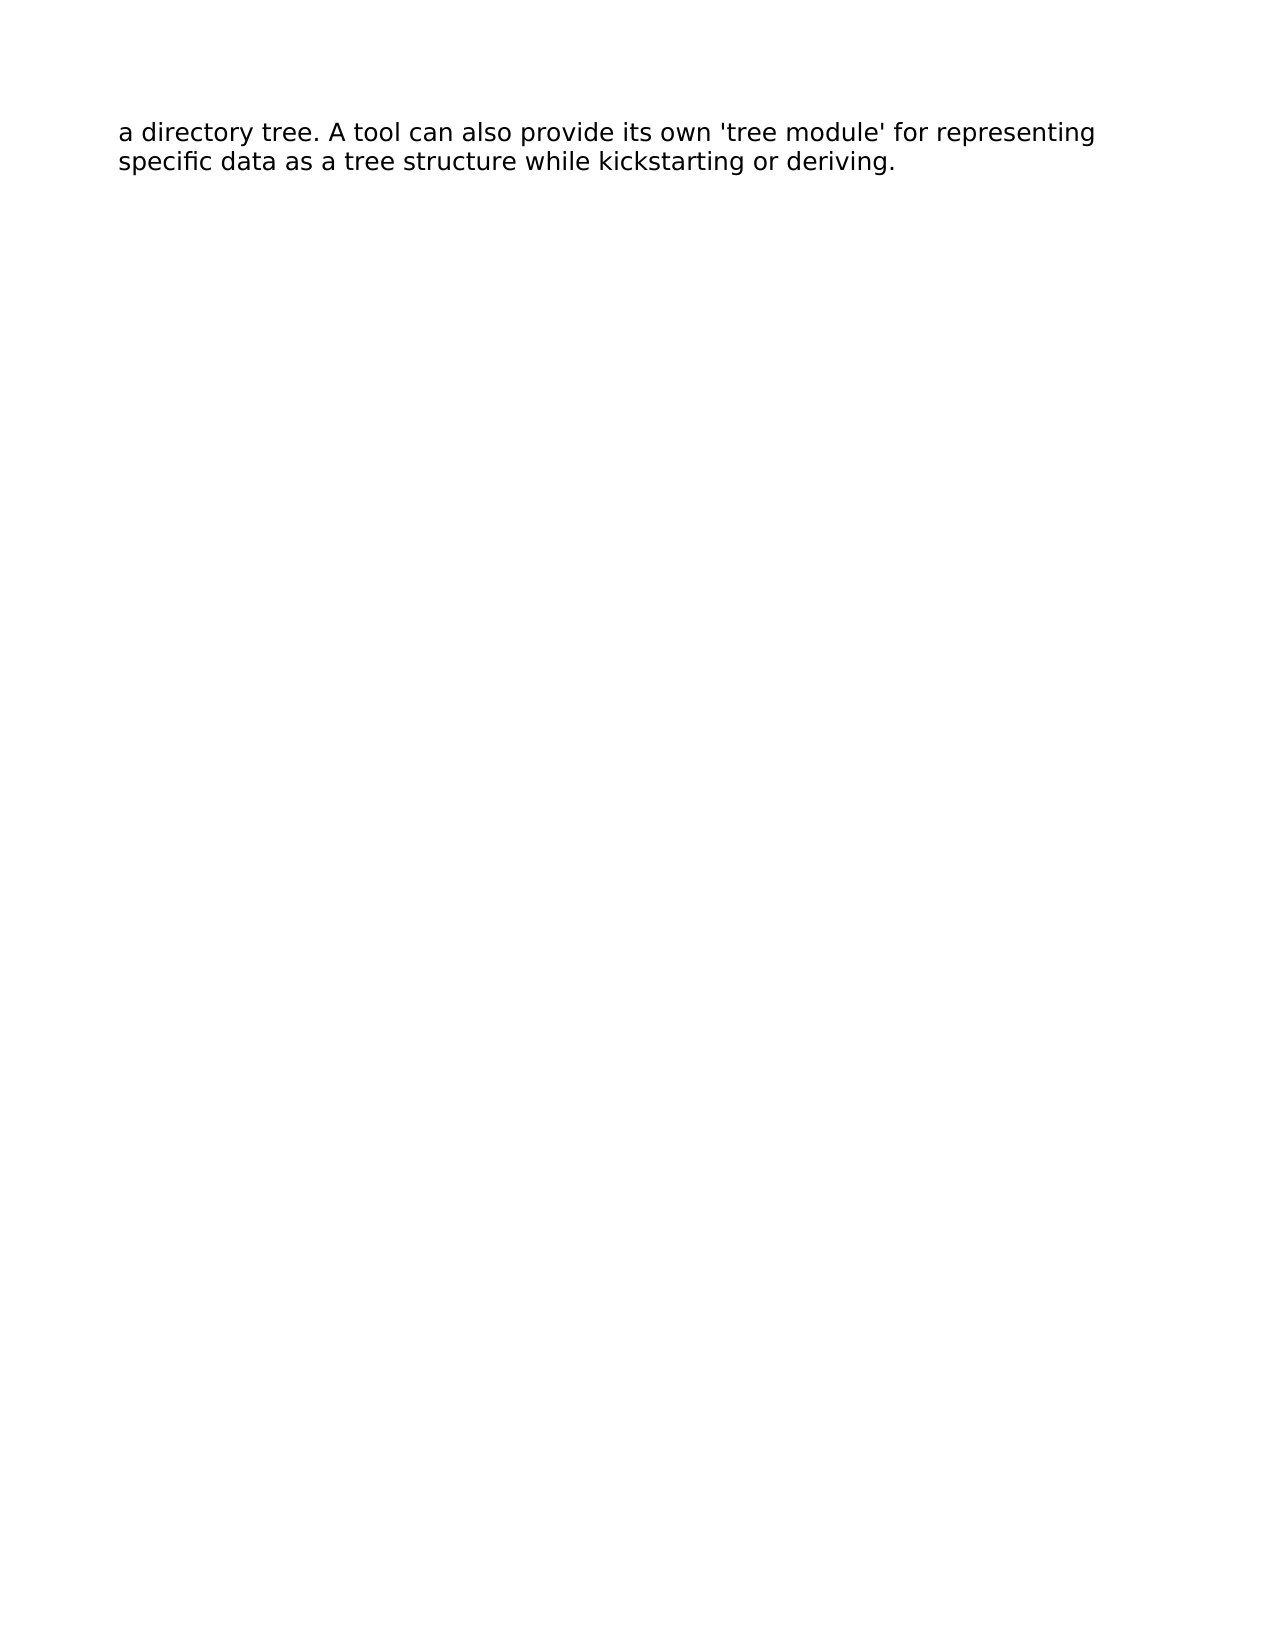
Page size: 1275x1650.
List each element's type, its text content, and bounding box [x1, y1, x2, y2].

text a directory tree. A tool can also provide its own 'tree module' for representing specific data as a tree structure while kickstarting or deriving. [118, 118, 1157, 176]
